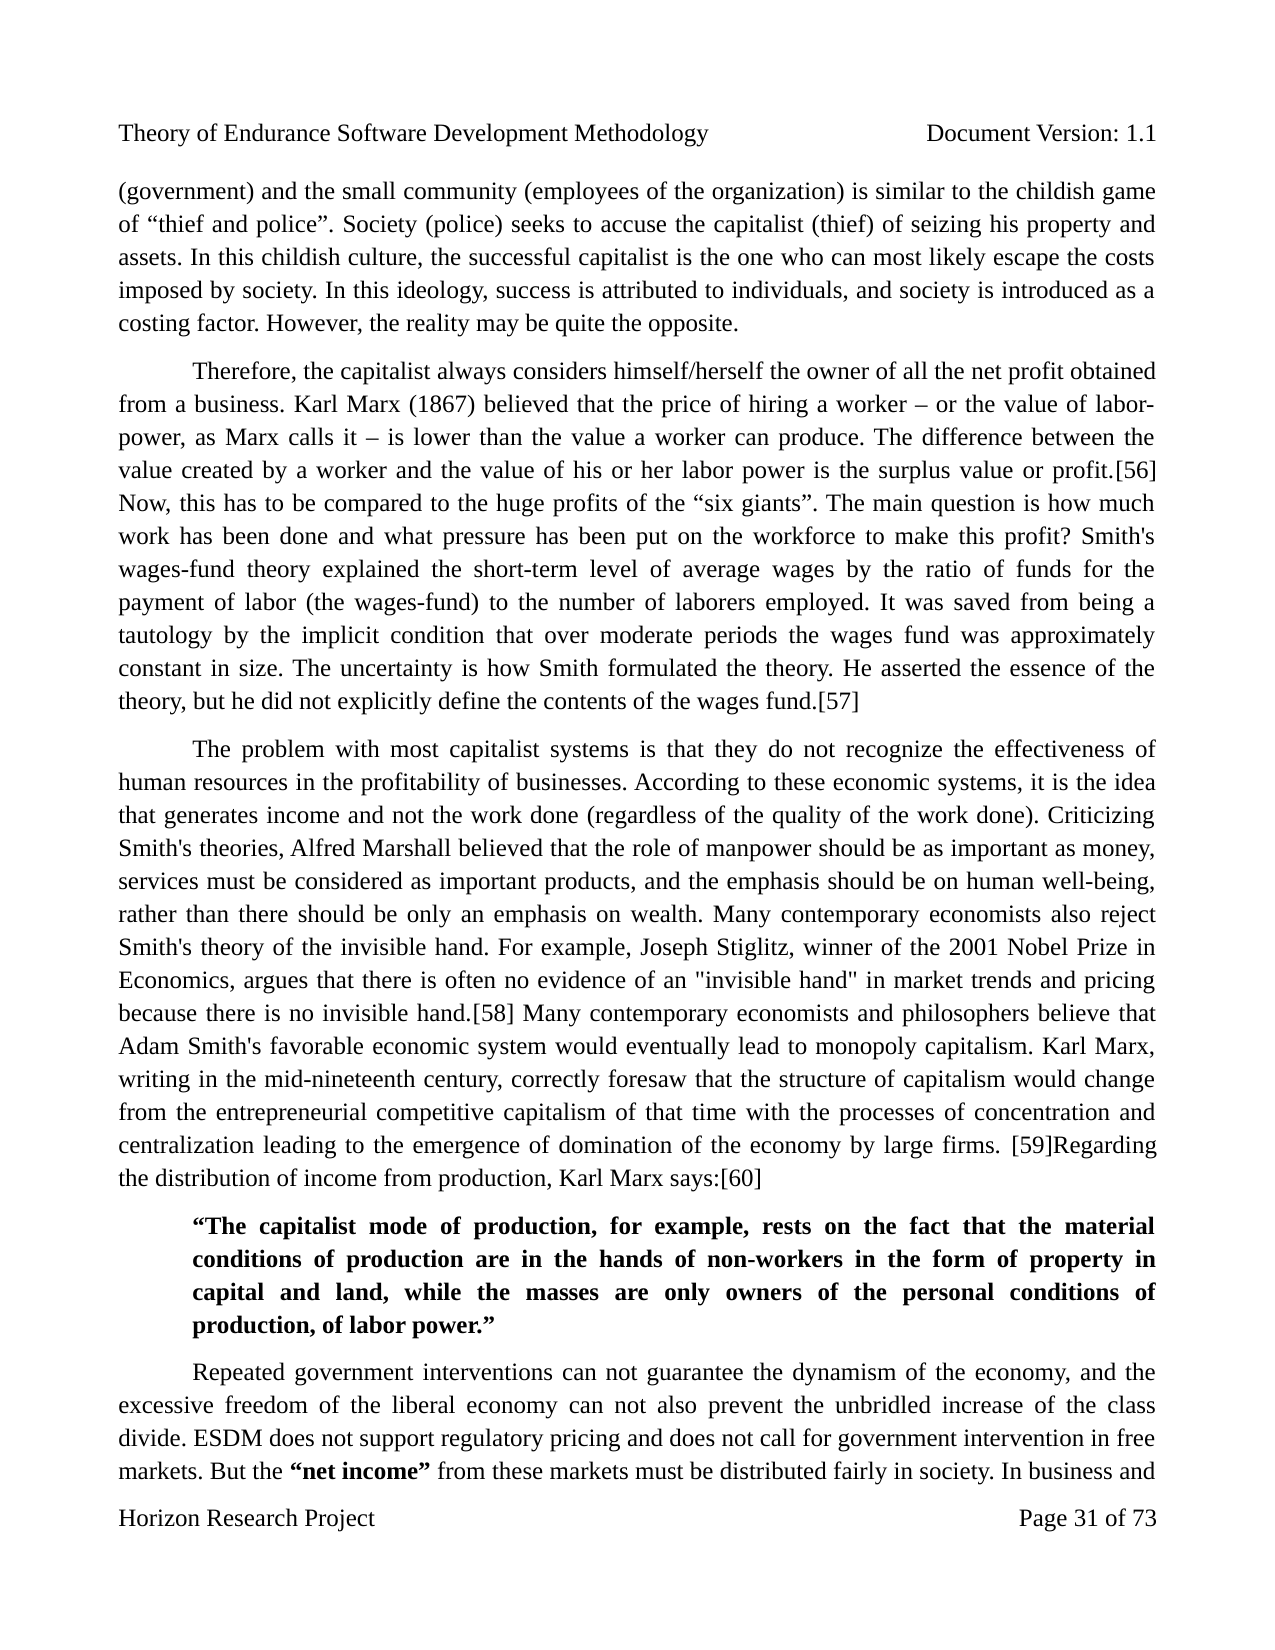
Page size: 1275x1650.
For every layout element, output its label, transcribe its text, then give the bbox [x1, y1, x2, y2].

text The problem with most capitalist systems is that they do not recognize the effectiveness of human resources in the profitability of businesses. According to these economic systems, it is the idea that generates income and not the work done (regardless of the quality of the work done). Criticizing Smith's theories, Alfred Marshall believed that the role of manpower should be as important as money, services must be considered as important products, and the emphasis should be on human well-being, rather than there should be only an emphasis on wealth. Many contemporary economists also reject Smith's theory of the invisible hand. For example, Joseph Stiglitz, winner of the 2001 Nobel Prize in Economics, argues that there is often no evidence of an "invisible hand" in market trends and pricing because there is no invisible hand.[58] Many contemporary economists and philosophers believe that Adam Smith's favorable economic system would eventually lead to monopoly capitalism. Karl Marx, writing in the mid-nineteenth century, correctly foresaw that the structure of capitalism would change from the entrepreneurial competitive capitalism of that time with the processes of concentration and centralization leading to the emergence of domination of the economy by large firms. [59]Regarding the distribution of income from production, Karl Marx says:[60] [118, 734, 1157, 1192]
text (government) and the small community (employees of the organization) is similar to the childish game of “thief and police”. Society (police) seeks to accuse the capitalist (thief) of seizing his property and assets. In this childish culture, the successful capitalist is the one who can most likely escape the costs imposed by society. In this ideology, success is attributed to individuals, and society is introduced as a costing factor. However, the reality may be quite the opposite. [118, 176, 1157, 337]
text Repeated government interventions can not guarantee the dynamism of the economy, and the excessive freedom of the liberal economy can not also prevent the unbridled increase of the class divide. ESDM does not support regulatory pricing and does not call for government intervention in free markets. But the “net income” from these markets must be distributed fairly in society. In business and [118, 1357, 1157, 1485]
text Therefore, the capitalist always considers himself/herself the owner of all the net profit obtained from a business. Karl Marx (1867) believed that the price of hiring a worker – or the value of labor-power, as Marx calls it – is lower than the value a worker can produce. The difference between the value created by a worker and the value of his or her labor power is the surplus value or profit.[56] Now, this has to be compared to the huge profits of the “six giants”. The main question is how much work has been done and what pressure has been put on the workforce to make this profit? Smith's wages-fund theory explained the short-term level of average wages by the ratio of funds for the payment of labor (the wages-fund) to the number of laborers employed. It was saved from being a tautology by the implicit condition that over moderate periods the wages fund was approximately constant in size. The uncertainty is how Smith formulated the theory. He asserted the essence of the theory, but he did not explicitly define the contents of the wages fund.[57] [118, 356, 1157, 715]
text “The capitalist mode of production, for example, rests on the fact that the material conditions of production are in the hands of non-workers in the form of property in capital and land, while the masses are only owners of the personal conditions of production, of labor power.” [192, 1211, 1157, 1338]
